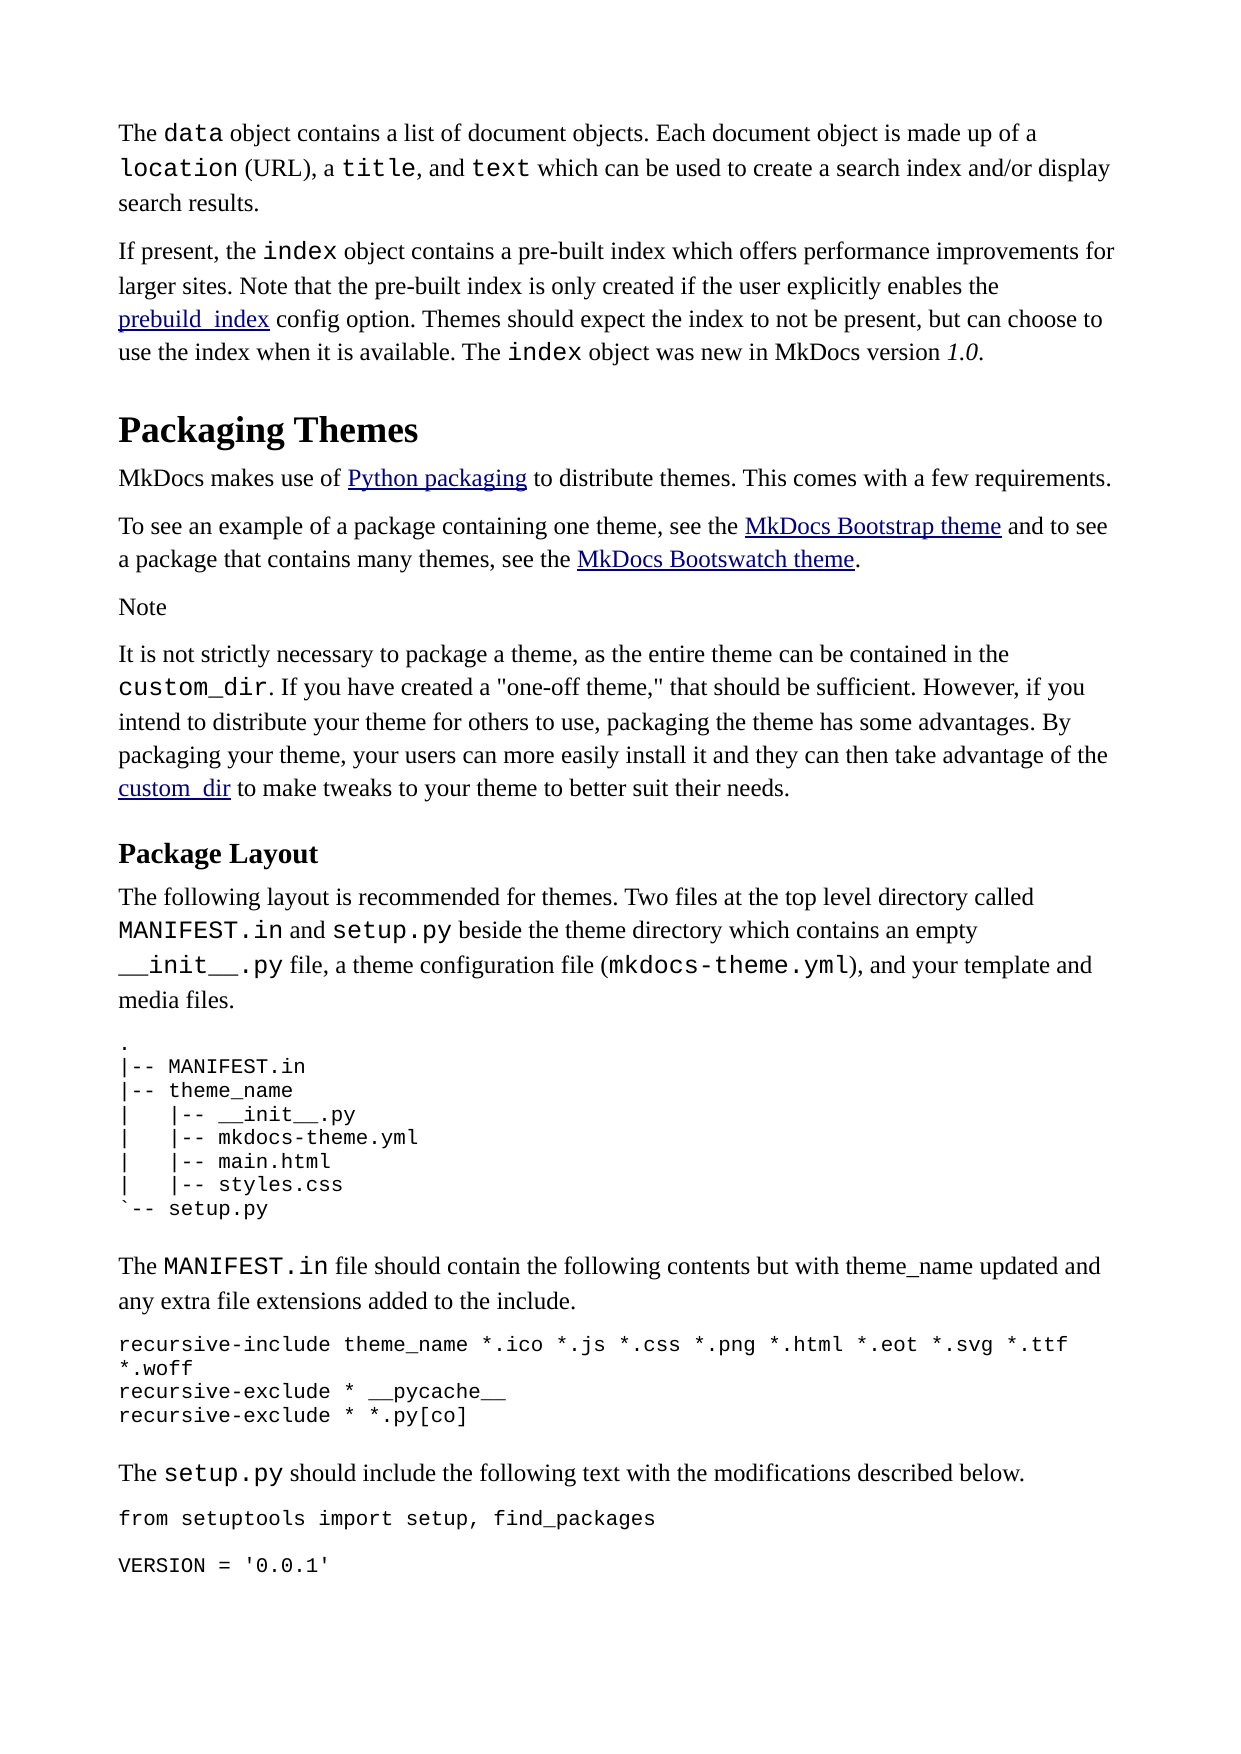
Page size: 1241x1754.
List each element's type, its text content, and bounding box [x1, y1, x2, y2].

text . [118, 1033, 1122, 1056]
text | |-- mkdocs-theme.yml [118, 1127, 1122, 1151]
text | |-- styles.css [118, 1174, 1122, 1198]
text VERSION = '0.0.1' [118, 1555, 1122, 1579]
text recursive-include theme_name *.ico *.js *.css *.png *.html *.eot *.svg *.ttf *.woff [118, 1334, 1122, 1381]
text | |-- __init__.py [118, 1103, 1122, 1127]
text |-- MANIFEST.in [118, 1056, 1122, 1080]
text To see an example of a package containing one theme, see the MkDocs Bootstrap theme and to see a package that contains many themes, see the MkDocs Bootswatch theme. [118, 511, 1122, 573]
text `-- setup.py [118, 1198, 1122, 1222]
text The MANIFEST.in file should contain the following contents but with theme_name updated and any extra file extensions added to the include. [118, 1251, 1122, 1315]
text MkDocs makes use of Python packaging to distribute themes. This comes with a few requirements. [118, 463, 1122, 492]
text from setuptools import setup, find_packages [118, 1508, 1122, 1532]
text recursive-exclude * __pycache__ [118, 1381, 1122, 1405]
subtitle Packaging Themes [118, 408, 1122, 451]
text Note [118, 592, 1122, 621]
text If present, the index object contains a pre-built index which offers performance improvements for larger sites. Note that the pre-built index is only created if the user explicitly enables the prebuild_index config option. Themes should expect the index to not be present, but can choose to use the index when it is available. The index object was new in MkDocs version 1.0. [118, 236, 1122, 368]
text The following layout is recommended for themes. Two files at the top level directory called MANIFEST.in and setup.py beside the theme directory which contains an empty __init__.py file, a theme configuration file (mkdocs-theme.yml), and your template and media files. [118, 882, 1122, 1014]
text | |-- main.html [118, 1151, 1122, 1174]
text The setup.py should include the following text with the modifications described below. [118, 1458, 1122, 1489]
text It is not strictly necessary to package a theme, as the entire theme can be contained in the custom_dir. If you have created a "one-off theme," that should be sufficient. However, if you intend to distribute your theme for others to use, packaging the theme has some advantages. By packaging your theme, your users can more easily install it and they can then take advantage of the custom_dir to make tweaks to your theme to better suit their needs. [118, 639, 1122, 802]
subtitle Package Layout [118, 836, 1122, 869]
text recursive-exclude * *.py[co] [118, 1405, 1122, 1428]
text |-- theme_name [118, 1080, 1122, 1103]
text The data object contains a list of document objects. Each document object is made up of a location (URL), a title, and text which can be used to create a search index and/or display search results. [118, 118, 1122, 217]
